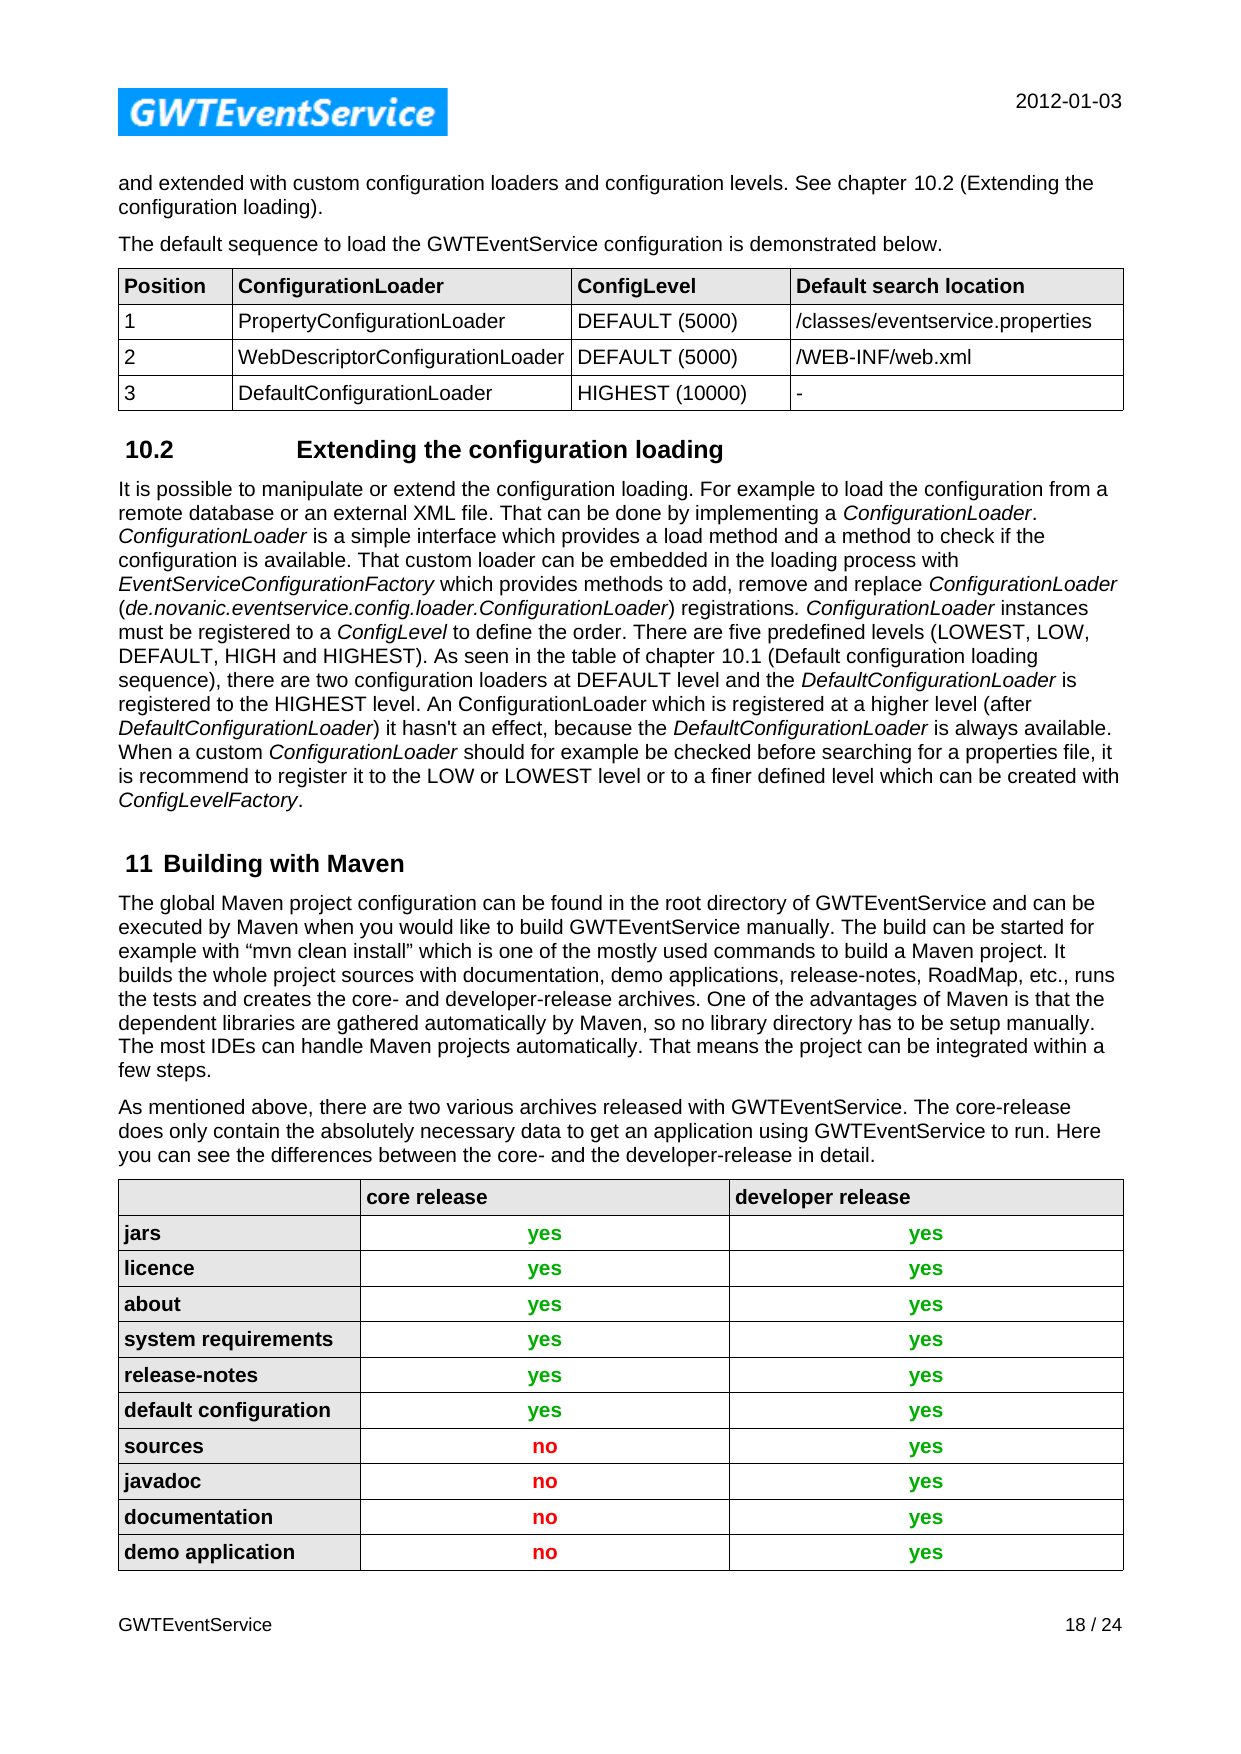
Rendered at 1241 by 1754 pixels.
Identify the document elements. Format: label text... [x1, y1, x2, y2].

subtitle Extending the configuration loading [118, 435, 1122, 464]
table_cell yes [730, 1500, 1123, 1534]
table_cell HIGHEST (10000) [572, 376, 790, 410]
table_cell DEFAULT (5000) [572, 340, 790, 375]
table_cell yes [361, 1287, 729, 1321]
table_cell yes [361, 1251, 729, 1286]
table_cell no [361, 1464, 729, 1499]
table_cell yes [730, 1287, 1123, 1321]
table_cell yes [361, 1216, 729, 1250]
table_cell /WEB-INF/web.xml [791, 340, 1123, 375]
table_header ConfigLevel [572, 269, 790, 304]
table_cell yes [361, 1322, 729, 1357]
text It is possible to manipulate or extend the configuration loading. For example to load the configuration from a remote database or an external XML file. That can be done by implementing a ConfigurationLoader. ConfigurationLoader is a simple interface which provides a load method and a method to check if the configuration is available. That custom loader can be embedded in the loading process with EventServiceConfigurationFactory which provides methods to add, remove and replace ConfigurationLoader (de.novanic.eventservice.config.loader.ConfigurationLoader) registrations. ConfigurationLoader instances must be registered to a ConfigLevel to define the order. There are five predefined levels (LOWEST, LOW, DEFAULT, HIGH and HIGHEST). As seen in the table of chapter 10.1 (Default configuration loading sequence), there are two configuration loaders at DEFAULT level and the DefaultConfigurationLoader is registered to the HIGHEST level. An ConfigurationLoader which is registered at a higher level (after DefaultConfigurationLoader) it hasn't an effect, because the DefaultConfigurationLoader is always available. When a custom ConfigurationLoader should for example be checked before searching for a properties file, it is recommend to register it to the LOW or LOWEST level or to a finer defined level which can be created with ConfigLevelFactory. [118, 476, 1122, 812]
table_cell sources [119, 1429, 360, 1463]
table_cell yes [730, 1393, 1123, 1428]
table_header core release [361, 1180, 729, 1215]
text The default sequence to load the GWTEventService configuration is demonstrated below. [118, 232, 1122, 256]
picture [118, 88, 448, 136]
table_header [119, 1180, 360, 1215]
table_cell yes [361, 1358, 729, 1392]
table_cell yes [730, 1429, 1123, 1463]
table_cell yes [730, 1535, 1123, 1570]
text The global Maven project configuration can be found in the root directory of GWTEventService and can be executed by Maven when you would like to build GWTEventService manually. The build can be started for example with “mvn clean install” which is one of the mostly used commands to build a Maven project. It builds the whole project sources with documentation, demo applications, release-notes, RoadMap, etc., runs the tests and creates the core- and developer-release archives. One of the advantages of Maven is that the dependent libraries are gathered automatically by Maven, so no library directory has to be setup manually. The most IDEs can handle Maven projects automatically. That means the project can be integrated within a few steps. [118, 891, 1122, 1082]
table_cell licence [119, 1251, 360, 1286]
table_cell 3 [119, 376, 232, 410]
table_cell DefaultConfigurationLoader [233, 376, 571, 410]
table_cell yes [361, 1393, 729, 1428]
table_cell /classes/eventservice.properties [791, 305, 1123, 339]
table_cell 1 [119, 305, 232, 339]
table_cell yes [730, 1322, 1123, 1357]
table_cell no [361, 1429, 729, 1463]
table_cell no [361, 1500, 729, 1534]
table_header Position [119, 269, 232, 304]
table_header Default search location [791, 269, 1123, 304]
table_header ConfigurationLoader [233, 269, 571, 304]
table_cell yes [730, 1464, 1123, 1499]
table_header developer release [730, 1180, 1123, 1215]
table_cell 2 [119, 340, 232, 375]
table_cell demo application [119, 1535, 360, 1570]
table_cell release-notes [119, 1358, 360, 1392]
table_cell PropertyConfigurationLoader [233, 305, 571, 339]
text and extended with custom configuration loaders and configuration levels. See chapter 10.2 (Extending the configuration loading). [118, 171, 1122, 219]
table_cell jars [119, 1216, 360, 1250]
subtitle Building with Maven [118, 849, 1122, 878]
table_cell no [361, 1535, 729, 1570]
table_cell yes [730, 1358, 1123, 1392]
table_cell about [119, 1287, 360, 1321]
table_cell javadoc [119, 1464, 360, 1499]
table_cell WebDescriptorConfigurationLoader [233, 340, 571, 375]
table_cell yes [730, 1216, 1123, 1250]
table_cell - [791, 376, 1123, 410]
text As mentioned above, there are two various archives released with GWTEventService. The core-release does only contain the absolutely necessary data to get an application using GWTEventService to run. Here you can see the differences between the core- and the developer-release in detail. [118, 1095, 1122, 1167]
table_cell yes [730, 1251, 1123, 1286]
table_cell default configuration [119, 1393, 360, 1428]
table_cell documentation [119, 1500, 360, 1534]
table_cell DEFAULT (5000) [572, 305, 790, 339]
table_cell system requirements [119, 1322, 360, 1357]
